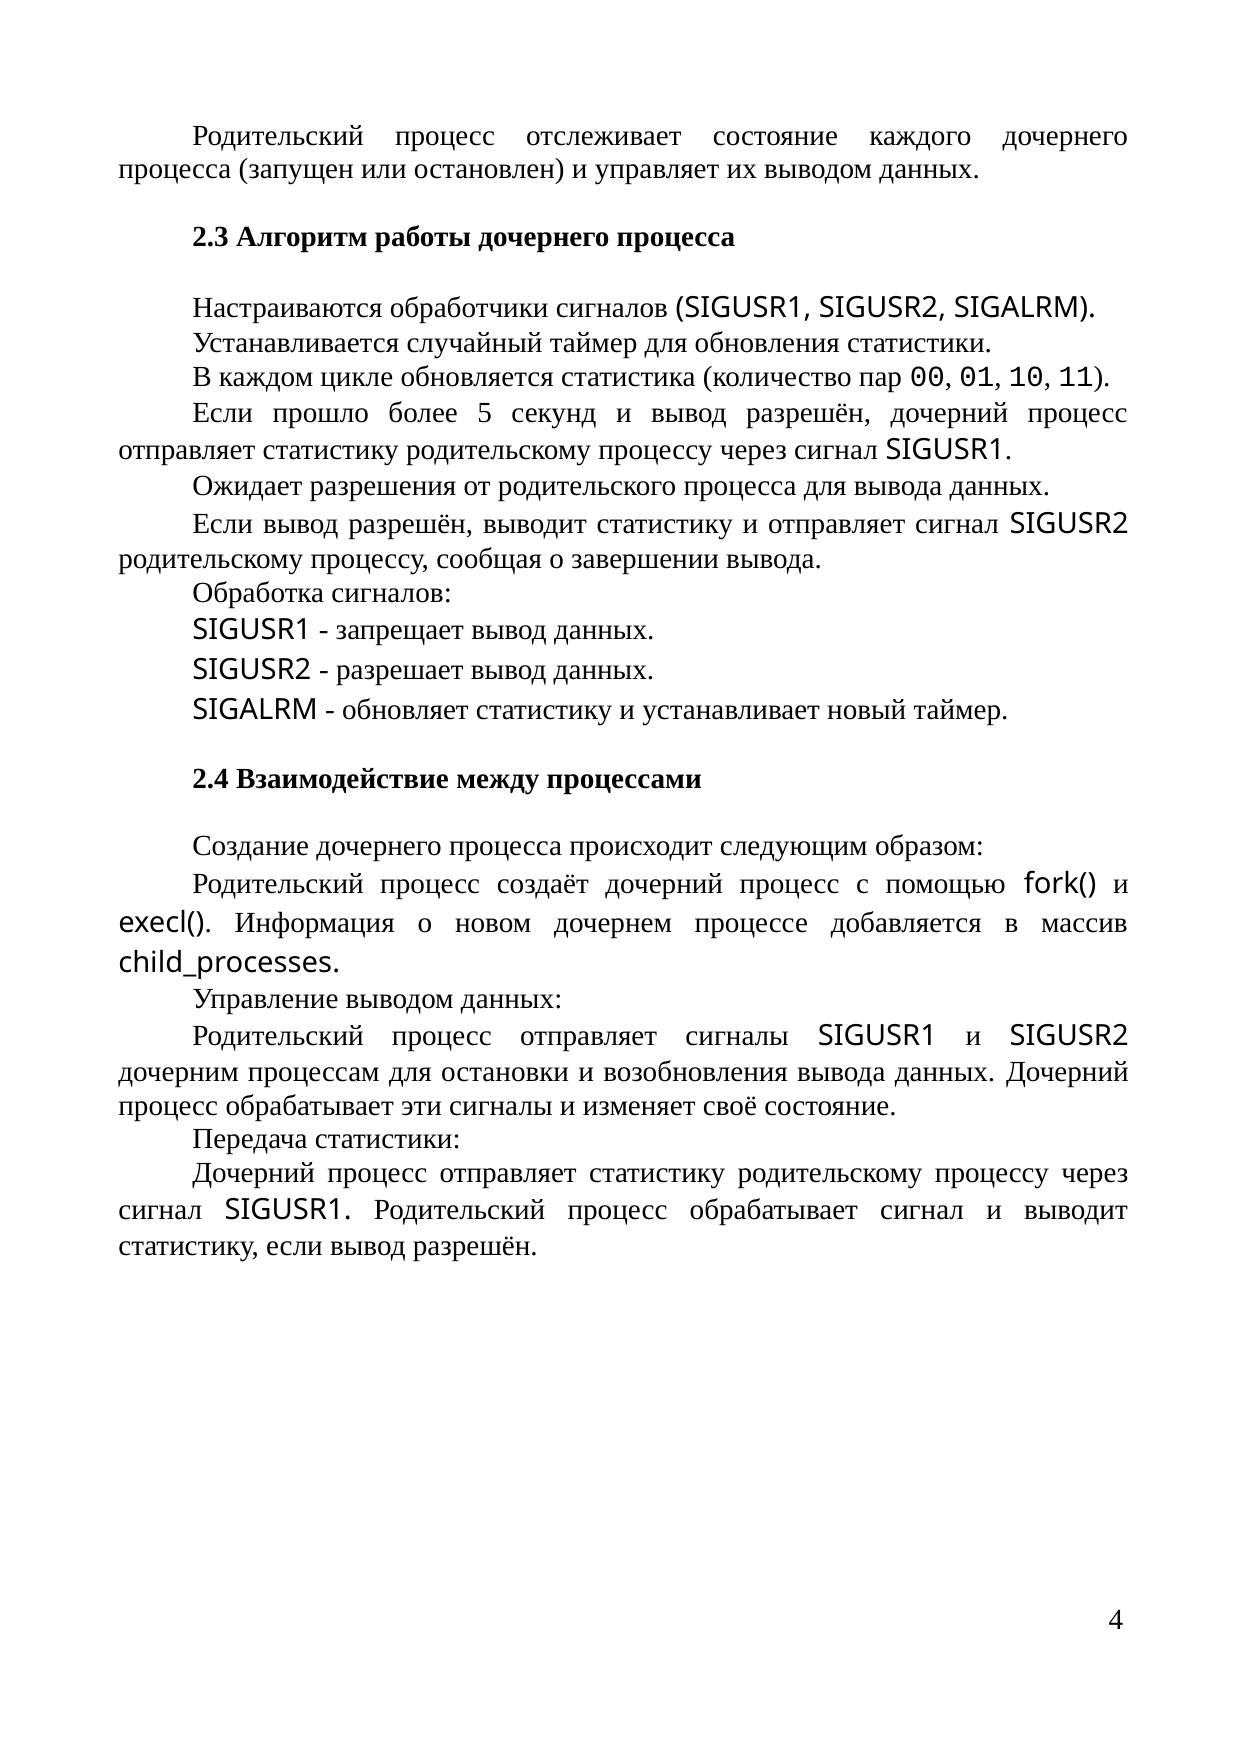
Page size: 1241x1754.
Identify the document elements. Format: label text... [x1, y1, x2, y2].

text Управление выводом данных: [118, 981, 1128, 1014]
text Создание дочернего процесса происходит следующим образом: [118, 828, 1128, 862]
text Родительский процесс отслеживает состояние каждого дочернего процесса (запущен или остановлен) и управляет их выводом данных. [118, 118, 1128, 185]
text Ожидает разрешения от родительского процесса для вывода данных. [118, 468, 1128, 502]
text Родительский процесс отправляет сигналы SIGUSR1 и SIGUSR2 дочерним процессам для остановки и возобновления вывода данных. Дочерний процесс обрабатывает эти сигналы и изменяет своё состояние. [118, 1014, 1128, 1121]
text SIGALRM - обновляет статистику и устанавливает новый таймер. [118, 688, 1128, 728]
text 2.3 Алгоритм работы дочернего процесса [118, 219, 1128, 252]
text SIGUSR2 - разрешает вывод данных. [118, 648, 1128, 688]
text Настраиваются обработчики сигналов (SIGUSR1, SIGUSR2, SIGALRM). [118, 286, 1128, 326]
text Передача статистики: [118, 1121, 1128, 1155]
text Если прошло более 5 секунд и вывод разрешён, дочерний процесс отправляет статистику родительскому процессу через сигнал SIGUSR1. [118, 395, 1128, 468]
text Устанавливается случайный таймер для обновления статистики. [118, 326, 1128, 359]
text SIGUSR1 - запрещает вывод данных. [118, 609, 1128, 648]
text В каждом цикле обновляется статистика (количество пар 00, 01, 10, 11). [118, 359, 1128, 395]
text 2.4 Взаимодействие между процессами [118, 761, 1128, 795]
text Если вывод разрешён, выводит статистику и отправляет сигнал SIGUSR2 родительскому процессу, сообщая о завершении вывода. [118, 502, 1128, 575]
text Родительский процесс создаёт дочерний процесс с помощью fork() и execl(). Информация о новом дочернем процессе добавляется в массив child_processes. [118, 862, 1128, 981]
text Дочерний процесс отправляет статистику родительскому процессу через сигнал SIGUSR1. Родительский процесс обрабатывает сигнал и выводит статистику, если вывод разрешён. [118, 1155, 1128, 1262]
text Обработка сигналов: [118, 575, 1128, 609]
